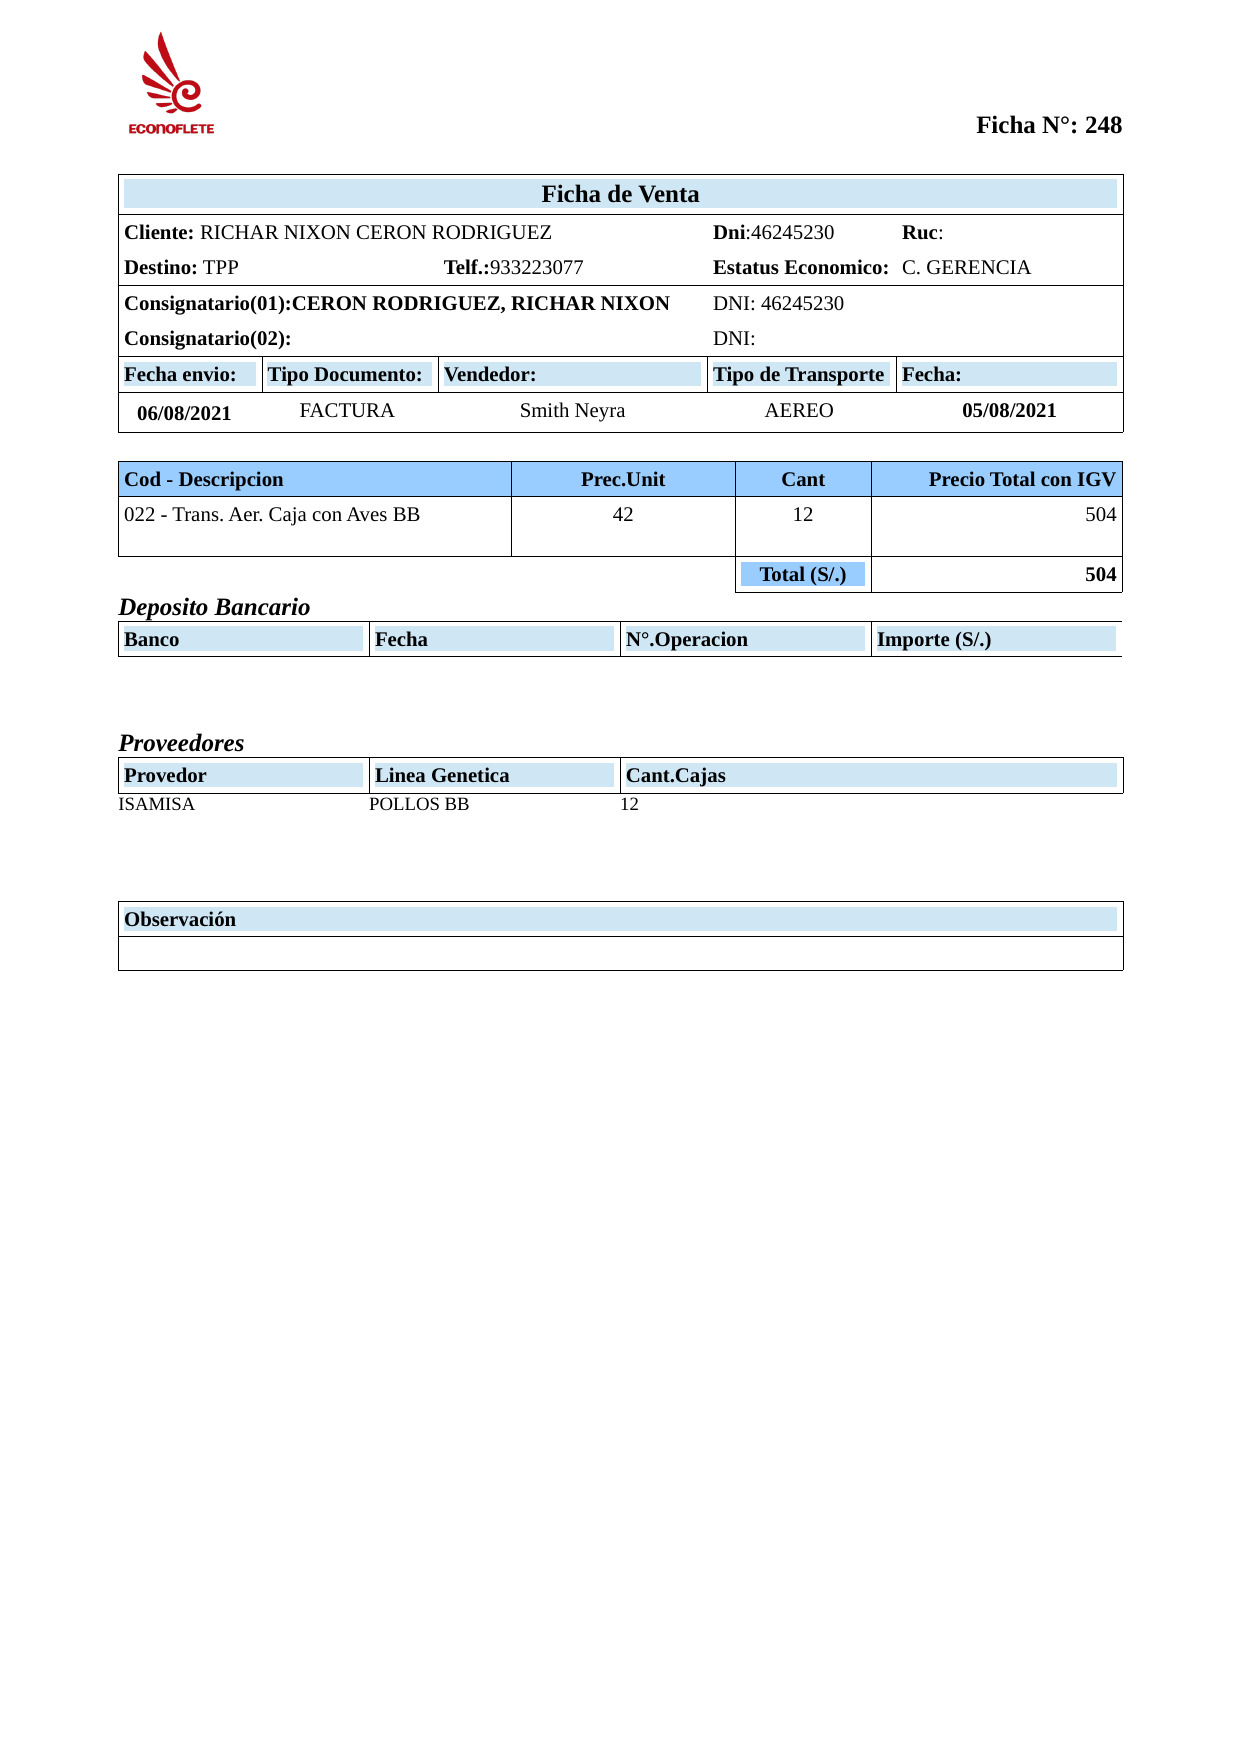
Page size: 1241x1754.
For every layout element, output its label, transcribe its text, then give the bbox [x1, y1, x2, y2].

table_cell Consignatario(01):CERON RODRIGUEZ, RICHAR NIXON [119, 286, 707, 321]
table_cell Total (S/.) [736, 557, 871, 592]
table_cell Fecha: [897, 357, 1123, 392]
table_cell Ruc: [896, 215, 1123, 249]
table_cell [369, 680, 620, 704]
table_cell [871, 657, 1122, 680]
table_cell Tipo Documento: [263, 357, 438, 392]
table_header Fecha [370, 622, 620, 656]
table_cell [511, 557, 735, 592]
table_cell FACTURA [262, 393, 438, 432]
table_cell Vendedor: [439, 357, 707, 392]
table_cell [620, 680, 871, 704]
table_header Cod - Descripcion [119, 462, 511, 496]
table_cell 022 - Trans. Aer. Caja con Aves BB [119, 497, 511, 556]
table_cell C. GERENCIA [896, 249, 1123, 285]
table_cell 12 [620, 794, 1123, 814]
table_cell [620, 879, 1123, 901]
table_cell DNI: 46245230 [707, 286, 1123, 321]
table_header Prec.Unit [512, 462, 735, 496]
table_cell [369, 657, 620, 680]
table_cell [118, 657, 369, 680]
table_cell Smith Neyra [438, 393, 707, 432]
table_header Cant [736, 462, 871, 496]
table_cell [620, 815, 1123, 836]
table_cell Tipo de Transporte [708, 357, 896, 392]
table_header Precio Total con IGV [872, 462, 1122, 496]
table_cell 06/08/2021 [119, 393, 262, 432]
table_cell [369, 858, 620, 879]
table_cell [119, 937, 1123, 969]
table_cell [118, 879, 369, 901]
table_header Linea Genetica [370, 758, 620, 793]
table_header Banco [119, 622, 369, 656]
table_cell DNI: [707, 321, 1123, 356]
table_cell [369, 836, 620, 858]
table_header Ficha de Venta [119, 175, 1123, 214]
table_cell 05/08/2021 [896, 393, 1123, 432]
text Proveedores [118, 728, 1122, 757]
table_cell Cliente: RICHAR NIXON CERON RODRIGUEZ [119, 215, 707, 249]
table_cell ISAMISA [118, 794, 369, 814]
table_cell [620, 858, 1123, 879]
table_cell 504 [872, 497, 1122, 556]
table_cell [118, 815, 369, 836]
table_cell Estatus Economico: [707, 249, 896, 285]
table_cell Consignatario(02): [119, 321, 707, 356]
table_cell [118, 557, 511, 592]
table_cell [369, 705, 620, 728]
table_header Provedor [119, 758, 369, 793]
table_cell Fecha envio: [119, 357, 262, 392]
table_cell [369, 879, 620, 901]
picture [118, 31, 225, 134]
table_cell [369, 815, 620, 836]
table_cell Telf.:933223077 [438, 249, 707, 285]
table_header N°.Operacion [621, 622, 871, 656]
table_cell 504 [872, 557, 1122, 592]
table_cell [620, 657, 871, 680]
table_cell [871, 705, 1122, 728]
table_cell 12 [736, 497, 871, 556]
table_cell [620, 836, 1123, 858]
text Deposito Bancario [118, 592, 1122, 621]
table_cell AEREO [707, 393, 896, 432]
table_cell [118, 705, 369, 728]
table_cell POLLOS BB [369, 794, 620, 814]
table_cell [118, 836, 369, 858]
table_cell [871, 680, 1122, 704]
table_header Importe (S/.) [872, 622, 1122, 656]
table_cell [118, 680, 369, 704]
table_cell [620, 705, 871, 728]
table_cell Dni:46245230 [707, 215, 896, 249]
table_cell 42 [512, 497, 735, 556]
table_header Cant.Cajas [621, 758, 1123, 793]
table_cell Destino: TPP [119, 249, 438, 285]
table_cell [118, 858, 369, 879]
table_header Observación [119, 902, 1123, 936]
